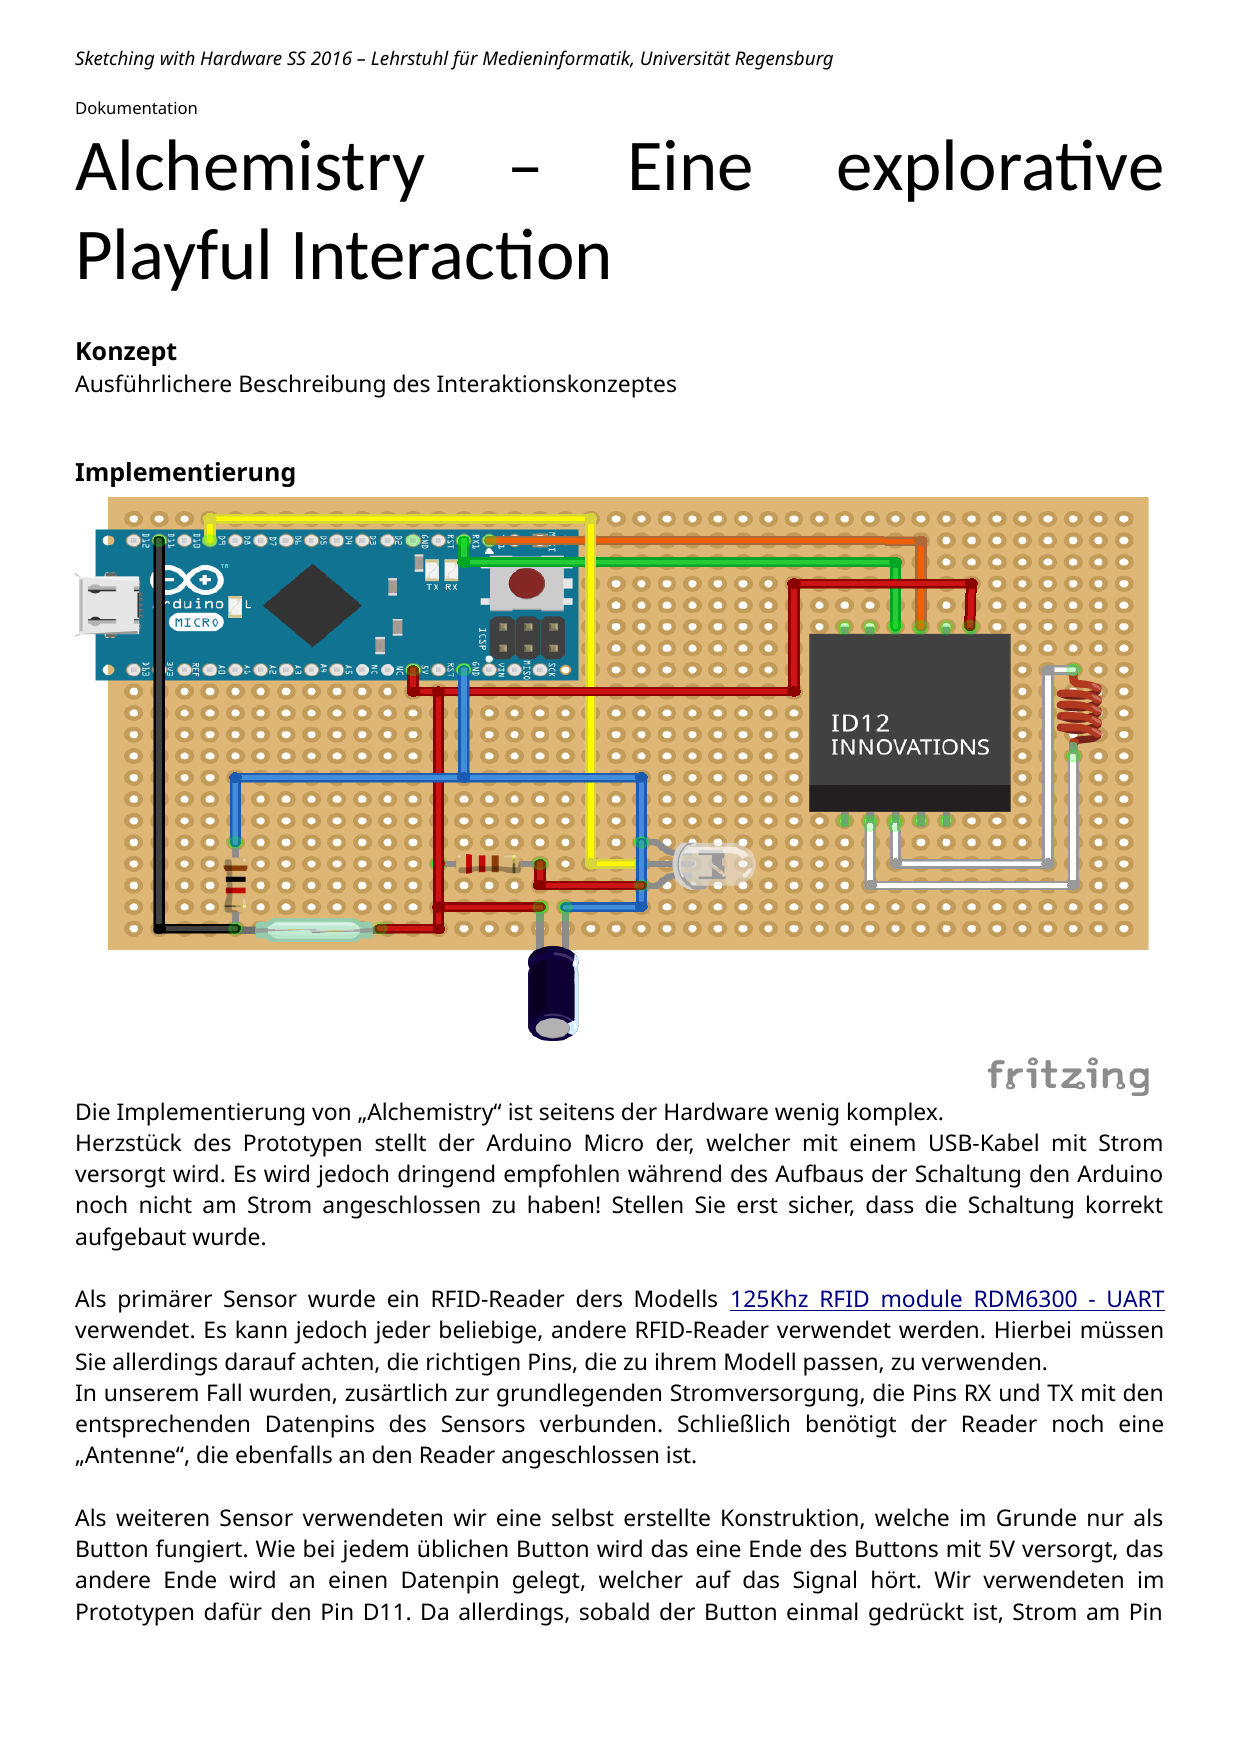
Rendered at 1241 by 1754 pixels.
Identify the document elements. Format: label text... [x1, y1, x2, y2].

text In unserem Fall wurden, zusärtlich zur grundlegenden Stromversorgung, die Pins RX und TX mit den entsprechenden Datenpins des Sensors verbunden. Schließlich benötigt der Reader noch eine „Antenne“, die ebenfalls an den Reader angeschlossen ist. [75, 1377, 1165, 1471]
picture [74, 497, 1149, 1096]
text Herzstück des Prototypen stellt der Arduino Micro der, welcher mit einem USB-Kabel mit Strom versorgt wird. Es wird jedoch dringend empfohlen während des Aufbaus der Schaltung den Arduino noch nicht am Strom angeschlossen zu haben! Stellen Sie erst sicher, dass die Schaltung korrekt aufgebaut wurde. [75, 1127, 1165, 1252]
text Die Implementierung von „Alchemistry“ ist seitens der Hardware wenig komplex. [75, 488, 1165, 1127]
subtitle Konzept [75, 334, 1165, 368]
text Als primärer Sensor wurde ein RFID-Reader ders Modells 125Khz RFID module RDM6300 - UART verwendet. Es kann jedoch jeder beliebige, andere RFID-Reader verwendet werden. Hierbei müssen Sie allerdings darauf achten, die richtigen Pins, die zu ihrem Modell passen, zu verwenden. [75, 1283, 1165, 1377]
subtitle Alchemistry – Eine explorative Playful Interaction [75, 120, 1165, 298]
text Ausführlichere Beschreibung des Interaktionskonzeptes [75, 368, 1165, 399]
text Als weiteren Sensor verwendeten wir eine selbst erstellte Konstruktion, welche im Grunde nur als Button fungiert. Wie bei jedem üblichen Button wird das eine Ende des Buttons mit 5V versorgt, das andere Ende wird an einen Datenpin gelegt, welcher auf das Signal hört. Wir verwendeten im Prototypen dafür den Pin D11. Da allerdings, sobald der Button einmal gedrückt ist, Strom am Pin [75, 1502, 1165, 1627]
text Dokumentation [75, 97, 1165, 120]
subtitle Implementierung [75, 454, 1165, 488]
